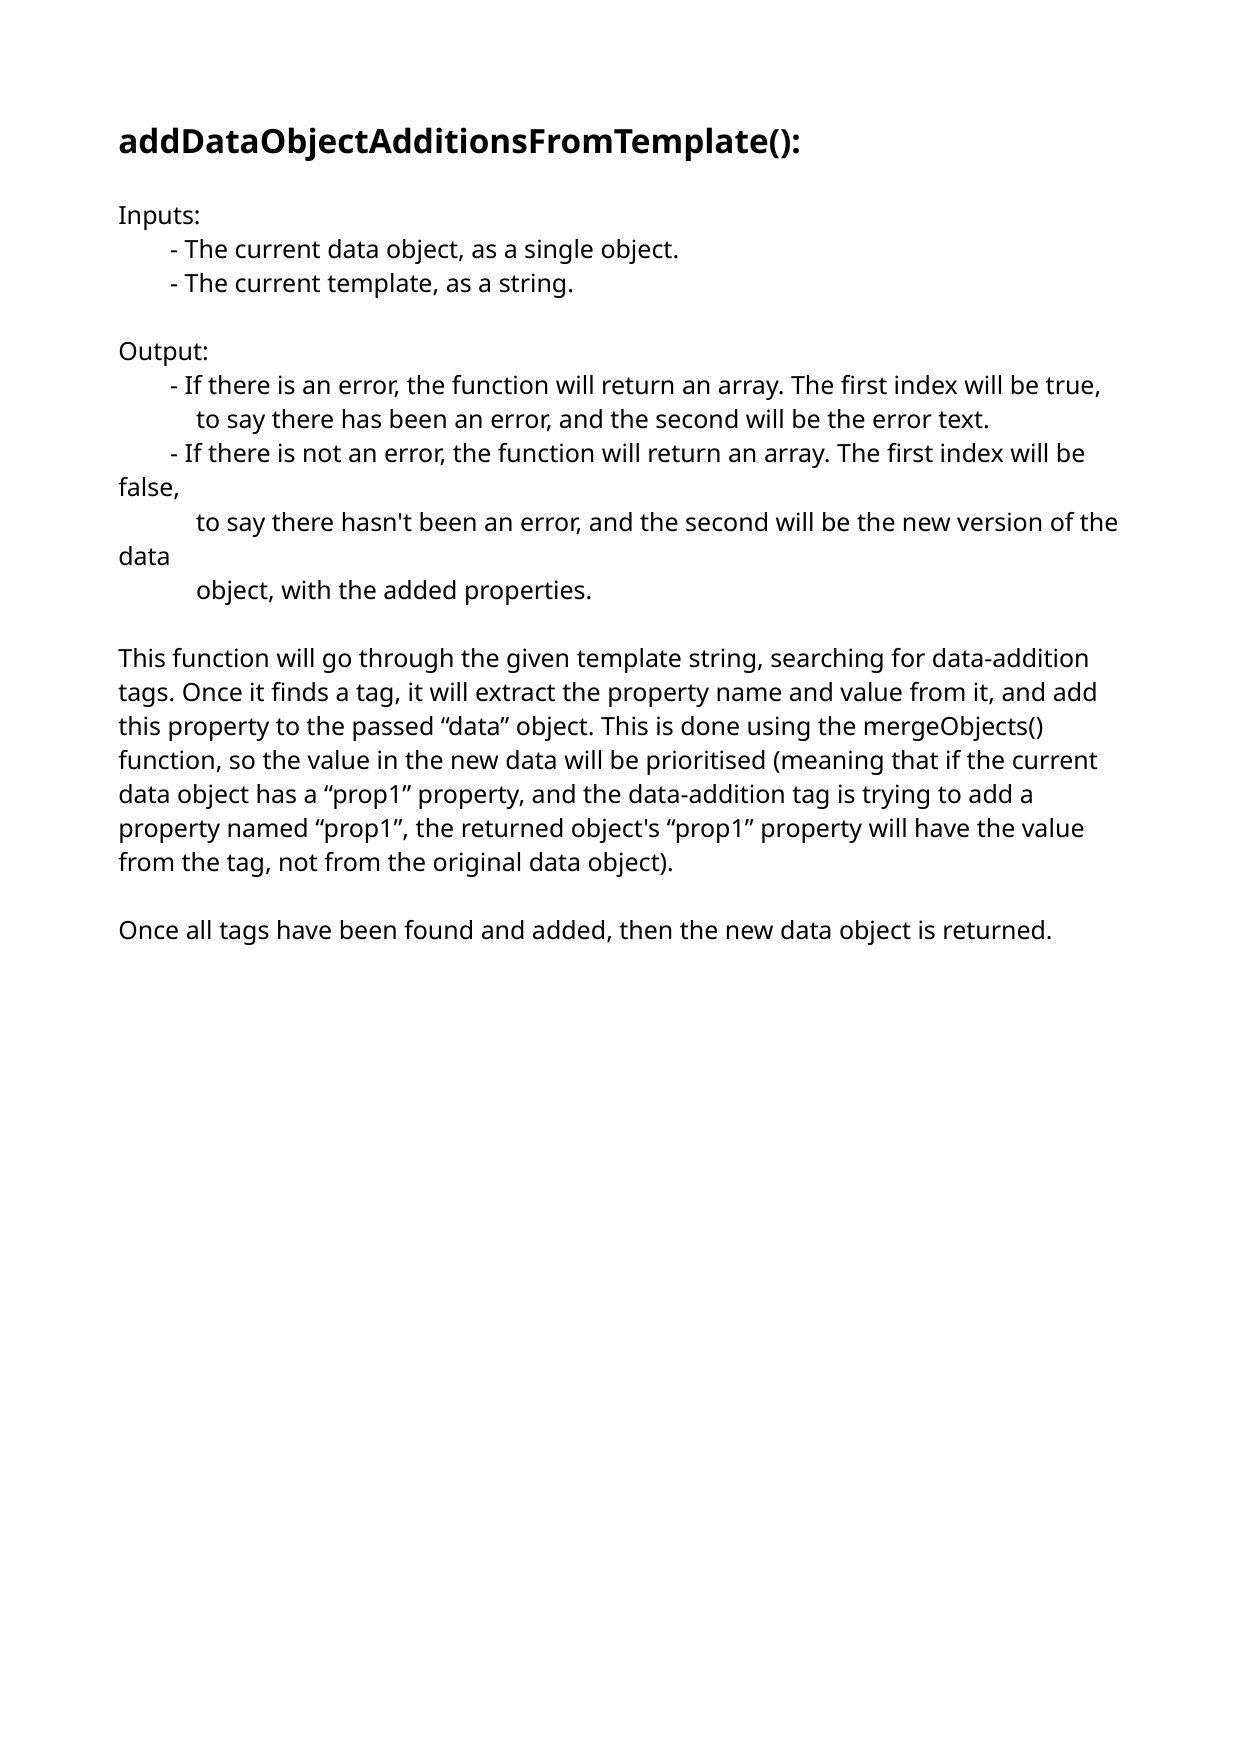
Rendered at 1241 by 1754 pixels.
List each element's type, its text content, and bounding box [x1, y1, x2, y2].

text This function will go through the given template string, searching for data-addition tags. Once it finds a tag, it will extract the property name and value from it, and add this property to the passed “data” object. This is done using the mergeObjects() function, so the value in the new data will be prioritised (meaning that if the current data object has a “prop1” property, and the data-addition tag is trying to add a property named “prop1”, the returned object's “prop1” property will have the value from the tag, not from the original data object). [118, 640, 1122, 879]
text Output: [118, 334, 1122, 368]
text - If there is an error, the function will return an array. The first index will be true, [118, 368, 1122, 402]
text - The current data object, as a single object. [118, 232, 1122, 266]
text to say there has been an error, and the second will be the error text. [118, 402, 1122, 436]
text Once all tags have been found and added, then the new data object is returned. [118, 913, 1122, 947]
text Inputs: [118, 198, 1122, 232]
text - If there is not an error, the function will return an array. The first index will be false, [118, 436, 1122, 504]
text - The current template, as a string. [118, 266, 1122, 300]
text object, with the added properties. [118, 572, 1122, 606]
text to say there hasn't been an error, and the second will be the new version of the data [118, 504, 1122, 572]
text addDataObjectAdditionsFromTemplate(): [118, 118, 1122, 163]
